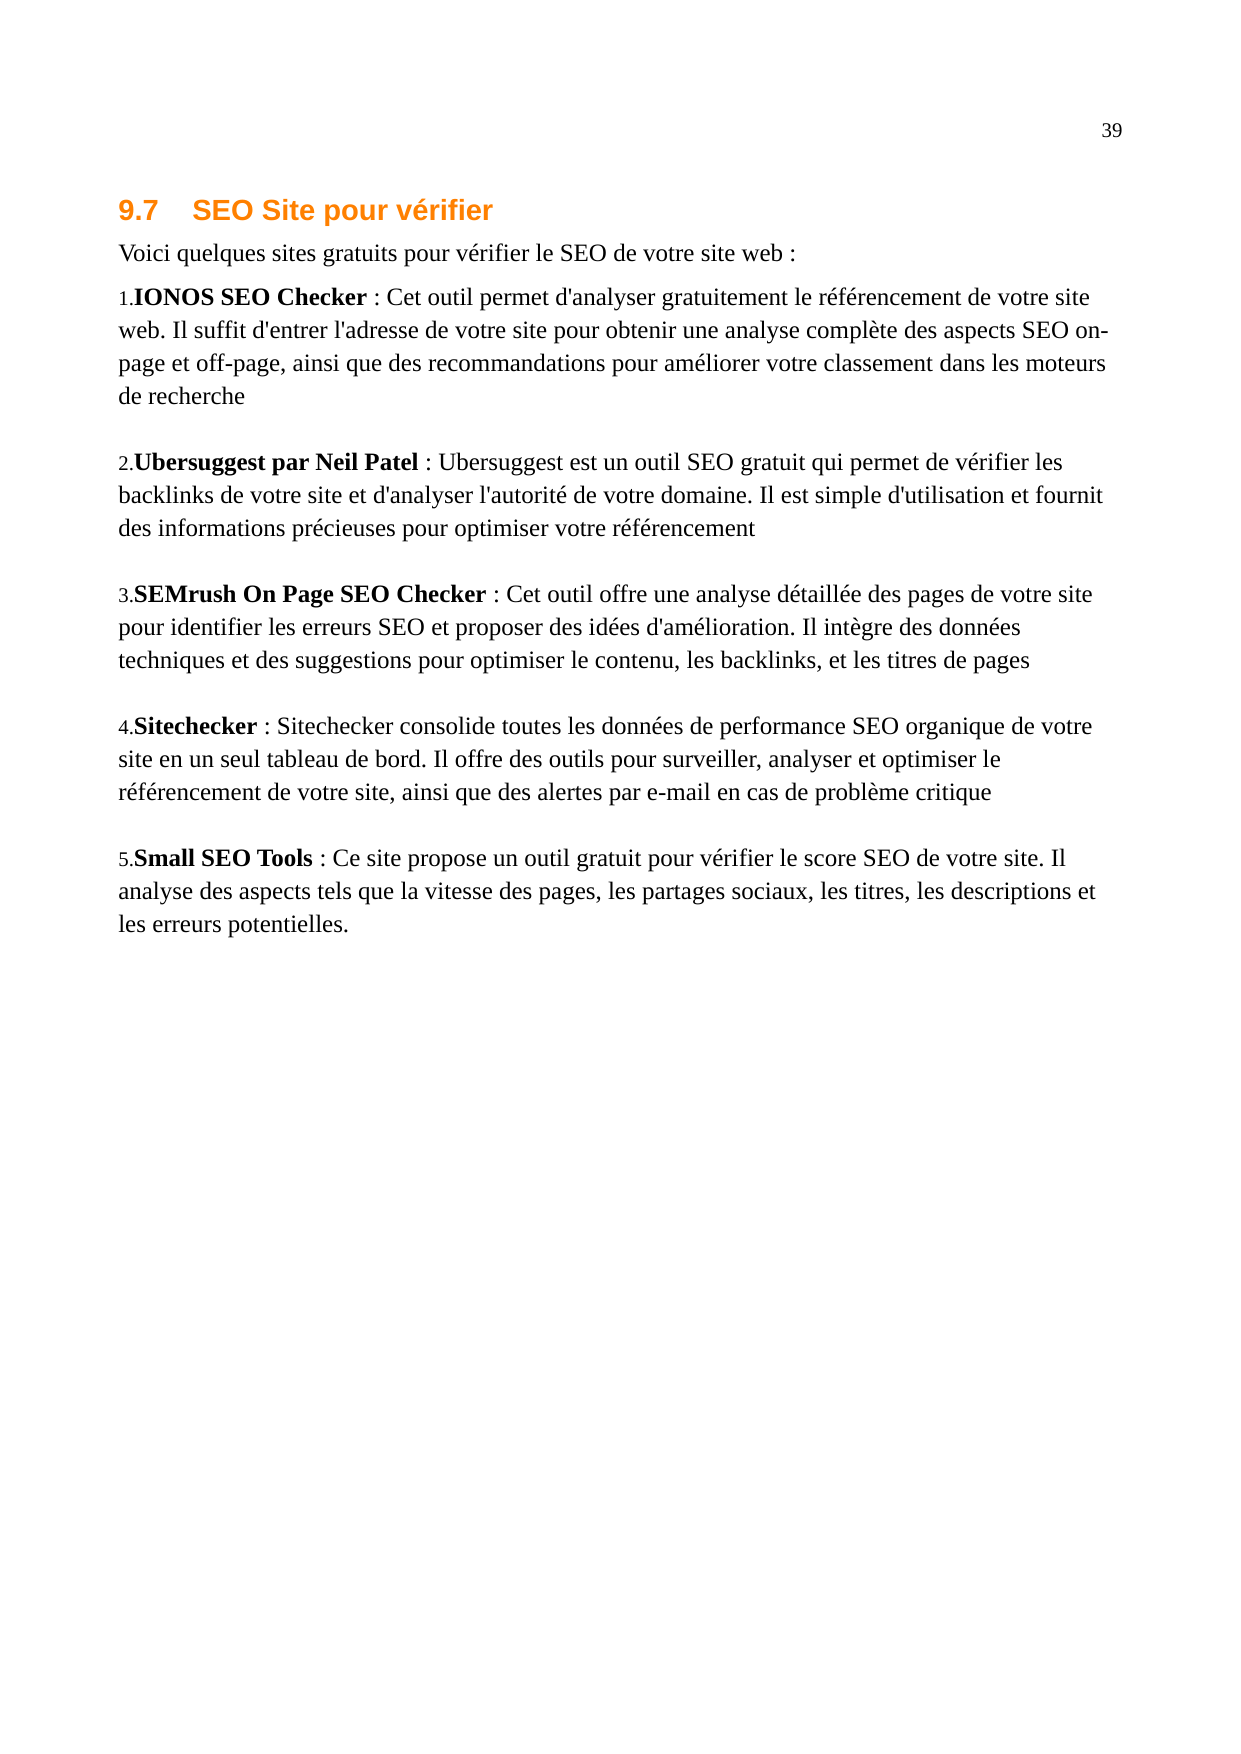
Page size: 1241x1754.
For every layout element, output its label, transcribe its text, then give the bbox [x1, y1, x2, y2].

list IONOS SEO Checker : Cet outil permet d'analyser gratuitement le référencement de votre site web. Il suffit d'entrer l'adresse de votre site pour obtenir une analyse complète des aspects SEO on-page et off-page, ainsi que des recommandations pour améliorer votre classement dans les moteurs de recherche [118, 282, 1122, 410]
list Ubersuggest par Neil Patel : Ubersuggest est un outil SEO gratuit qui permet de vérifier les backlinks de votre site et d'analyser l'autorité de votre domaine. Il est simple d'utilisation et fournit des informations précieuses pour optimiser votre référencement [118, 447, 1122, 542]
list Small SEO Tools : Ce site propose un outil gratuit pour vérifier le score SEO de votre site. Il analyse des aspects tels que la vitesse des pages, les partages sociaux, les titres, les descriptions et les erreurs potentielles. [118, 843, 1122, 938]
list SEMrush On Page SEO Checker : Cet outil offre une analyse détaillée des pages de votre site pour identifier les erreurs SEO et proposer des idées d'amélioration. Il intègre des données techniques et des suggestions pour optimiser le contenu, les backlinks, et les titres de pages [118, 579, 1122, 674]
list Sitechecker : Sitechecker consolide toutes les données de performance SEO organique de votre site en un seul tableau de bord. Il offre des outils pour surveiller, analyser et optimiser le référencement de votre site, ainsi que des alertes par e-mail en cas de problème critique [118, 711, 1122, 806]
subtitle SEO Site pour vérifier [118, 192, 1122, 226]
text Voici quelques sites gratuits pour vérifier le SEO de votre site web : [118, 238, 1122, 267]
